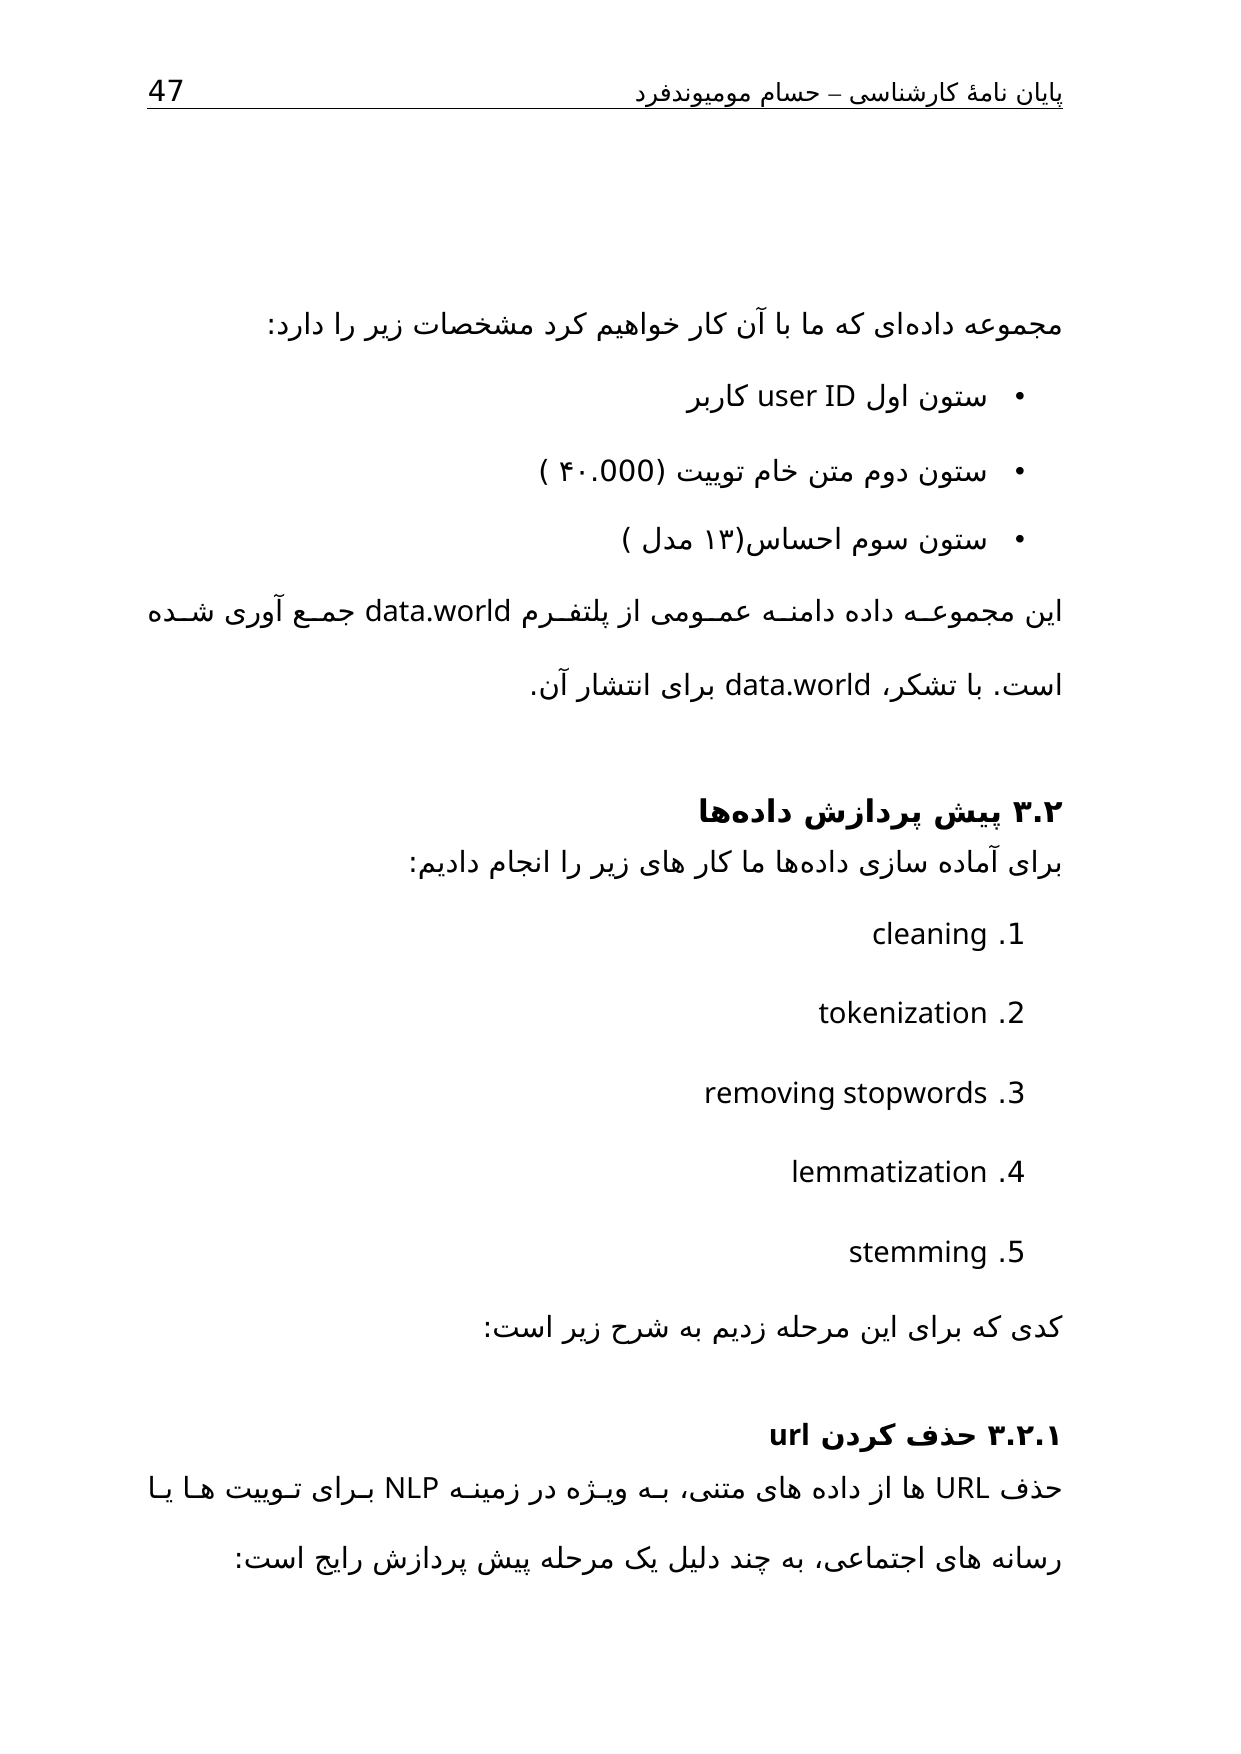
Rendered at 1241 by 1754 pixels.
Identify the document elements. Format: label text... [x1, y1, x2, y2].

list ستون سوم احساس(۱۳ مدل ) [147, 522, 1026, 556]
text حذف URL ها از داده های متنی، به ویژه در زمینه NLP برای توییت ها یا رسانه های اجتماعی، به چند دلیل یک مرحله پیش پردازش رایج است: [147, 1468, 1063, 1575]
list ستون اول user ID کاربر [147, 375, 1026, 415]
text برای آماده سازی داده‌ها ما کار های زیر را انجام دادیم: [147, 846, 1063, 879]
list stemming [147, 1231, 1026, 1271]
text کدی که برای این مرحله زدیم به شرح زیر است: [147, 1310, 1063, 1344]
list tokenization [147, 993, 1026, 1032]
subtitle ۳.۲.۱ حذف کردن url [147, 1403, 1063, 1455]
text این مجموعه داده دامنه عمومی از پلتفرم data.world جمع آوری شده است. با تشکر، data.world برای انتشار آن. [147, 590, 1063, 704]
subtitle ۳.۲ پیش پردازش داده‌ها [147, 781, 1063, 833]
list removing stopwords [147, 1072, 1026, 1112]
list ستون دوم متن خام توییت (۴۰.000 ) [147, 454, 1026, 488]
list cleaning [147, 913, 1026, 953]
text مجموعه داده‌ای که ما با آن کار خواهیم کرد مشخصات زیر را دارد: [147, 307, 1063, 341]
list lemmatization [147, 1152, 1026, 1191]
